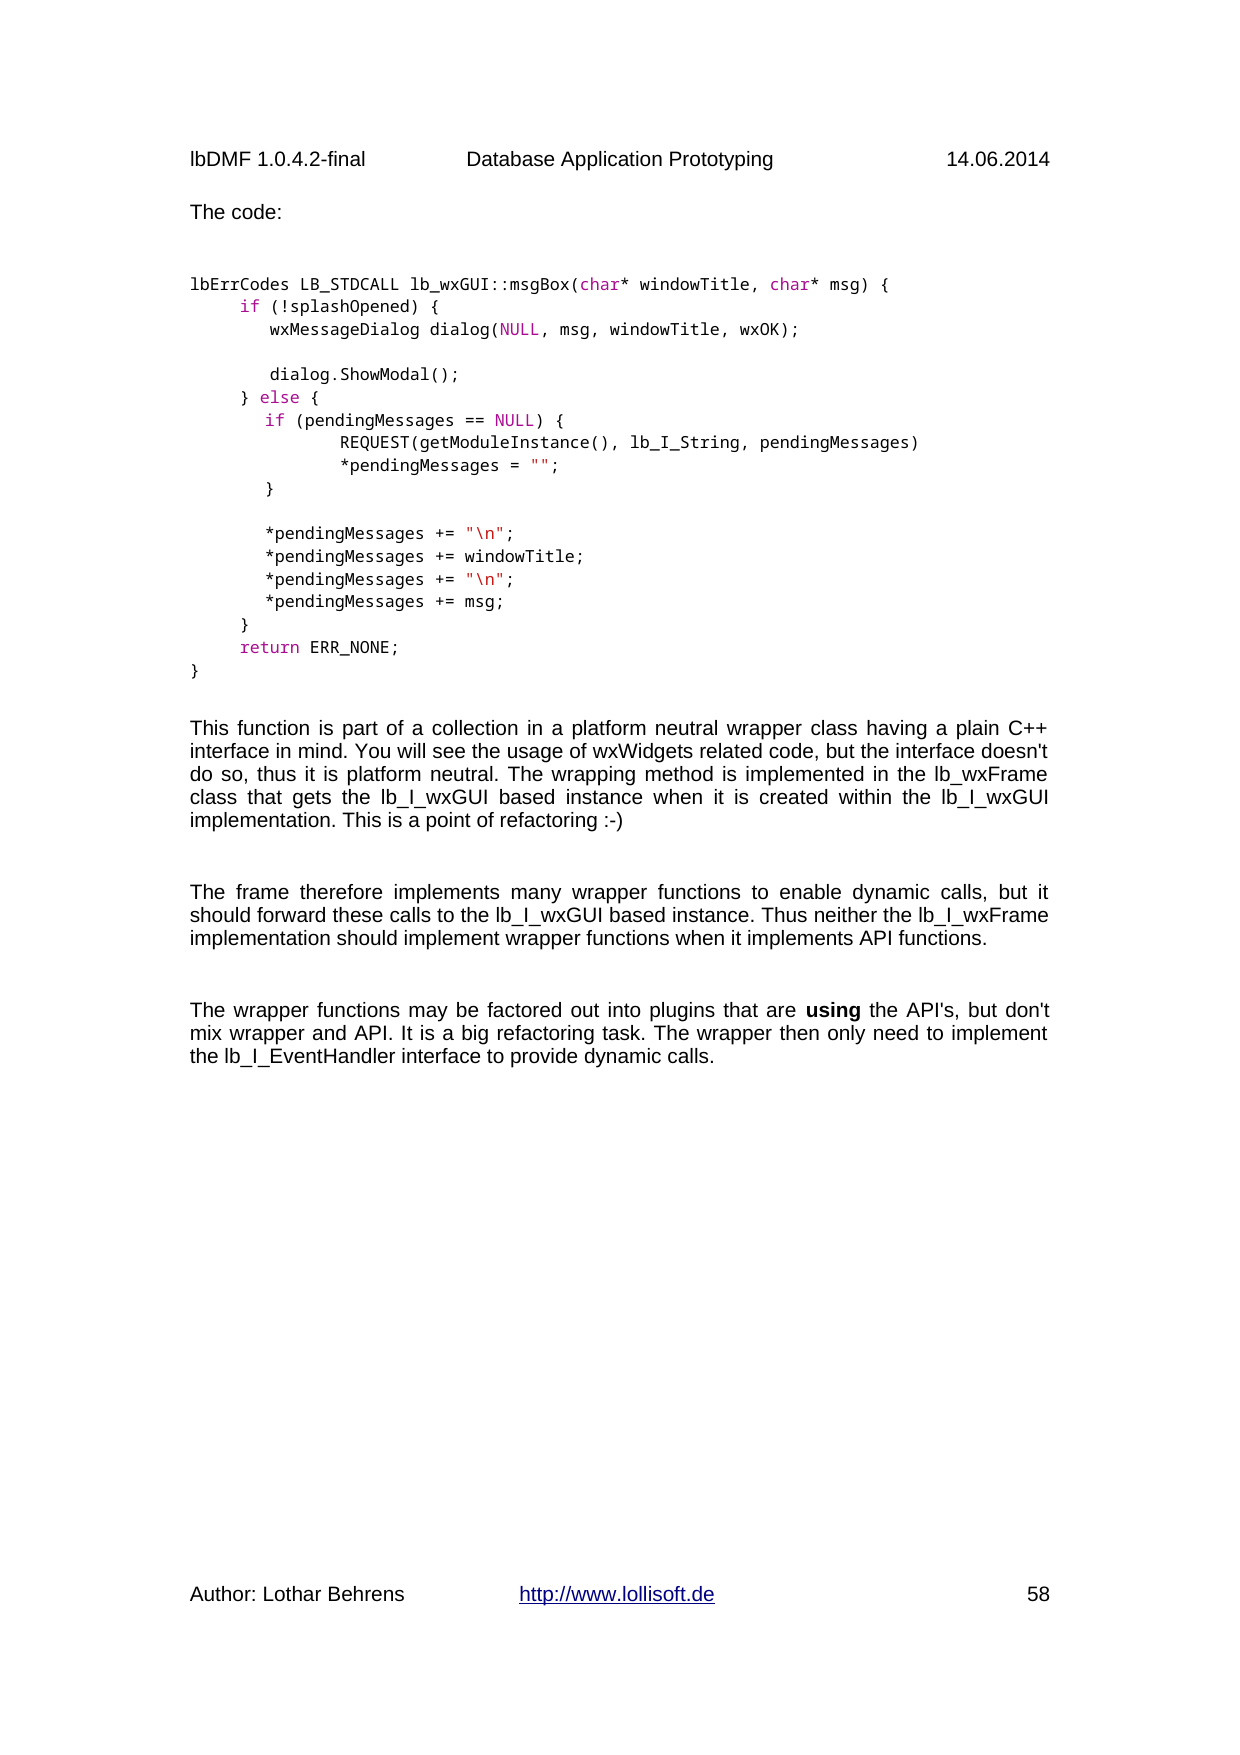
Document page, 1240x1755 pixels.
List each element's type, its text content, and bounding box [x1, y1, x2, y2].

text } [189, 476, 1050, 499]
text wxMessageDialog dialog(NULL, msg, windowTitle, wxOK); [189, 317, 1050, 340]
text The wrapper functions may be factored out into plugins that are using the API's, but don't mix wrapper and API. It is a big refactoring task. The wrapper then only need to implement the lb_I_EventHandler interface to provide dynamic calls. [189, 998, 1050, 1068]
text *pendingMessages += "\n"; [189, 522, 1050, 544]
text } [189, 658, 1050, 681]
text This function is part of a collection in a platform neutral wrapper class having a plain C++ interface in mind. You will see the usage of wxWidgets related code, but the interface doesn't do so, thus it is platform neutral. The wrapping method is implemented in the lb_wxFrame class that gets the lb_I_wxGUI based instance when it is created within the lb_I_wxGUI implementation. This is a point of refactoring :-) [189, 716, 1050, 832]
text } else { [189, 386, 1050, 408]
text lbErrCodes LB_STDCALL lb_wxGUI::msgBox(char* windowTitle, char* msg) { [189, 272, 1050, 295]
text *pendingMessages += "\n"; [189, 567, 1050, 590]
text dialog.ShowModal(); [189, 363, 1050, 386]
text *pendingMessages = ""; [189, 454, 1050, 476]
text The code: [189, 201, 1050, 224]
text } [189, 613, 1050, 635]
text REQUEST(getModuleInstance(), lb_I_String, pendingMessages) [189, 431, 1050, 454]
text *pendingMessages += msg; [189, 590, 1050, 613]
text The frame therefore implements many wrapper functions to enable dynamic calls, but it should forward these calls to the lb_I_wxGUI based instance. Thus neither the lb_I_wxFrame implementation should implement wrapper functions when it implements API functions. [189, 880, 1050, 950]
text *pendingMessages += windowTitle; [189, 544, 1050, 567]
text return ERR_NONE; [189, 635, 1050, 658]
text if (!splashOpened) { [189, 295, 1050, 317]
text if (pendingMessages == NULL) { [189, 408, 1050, 431]
